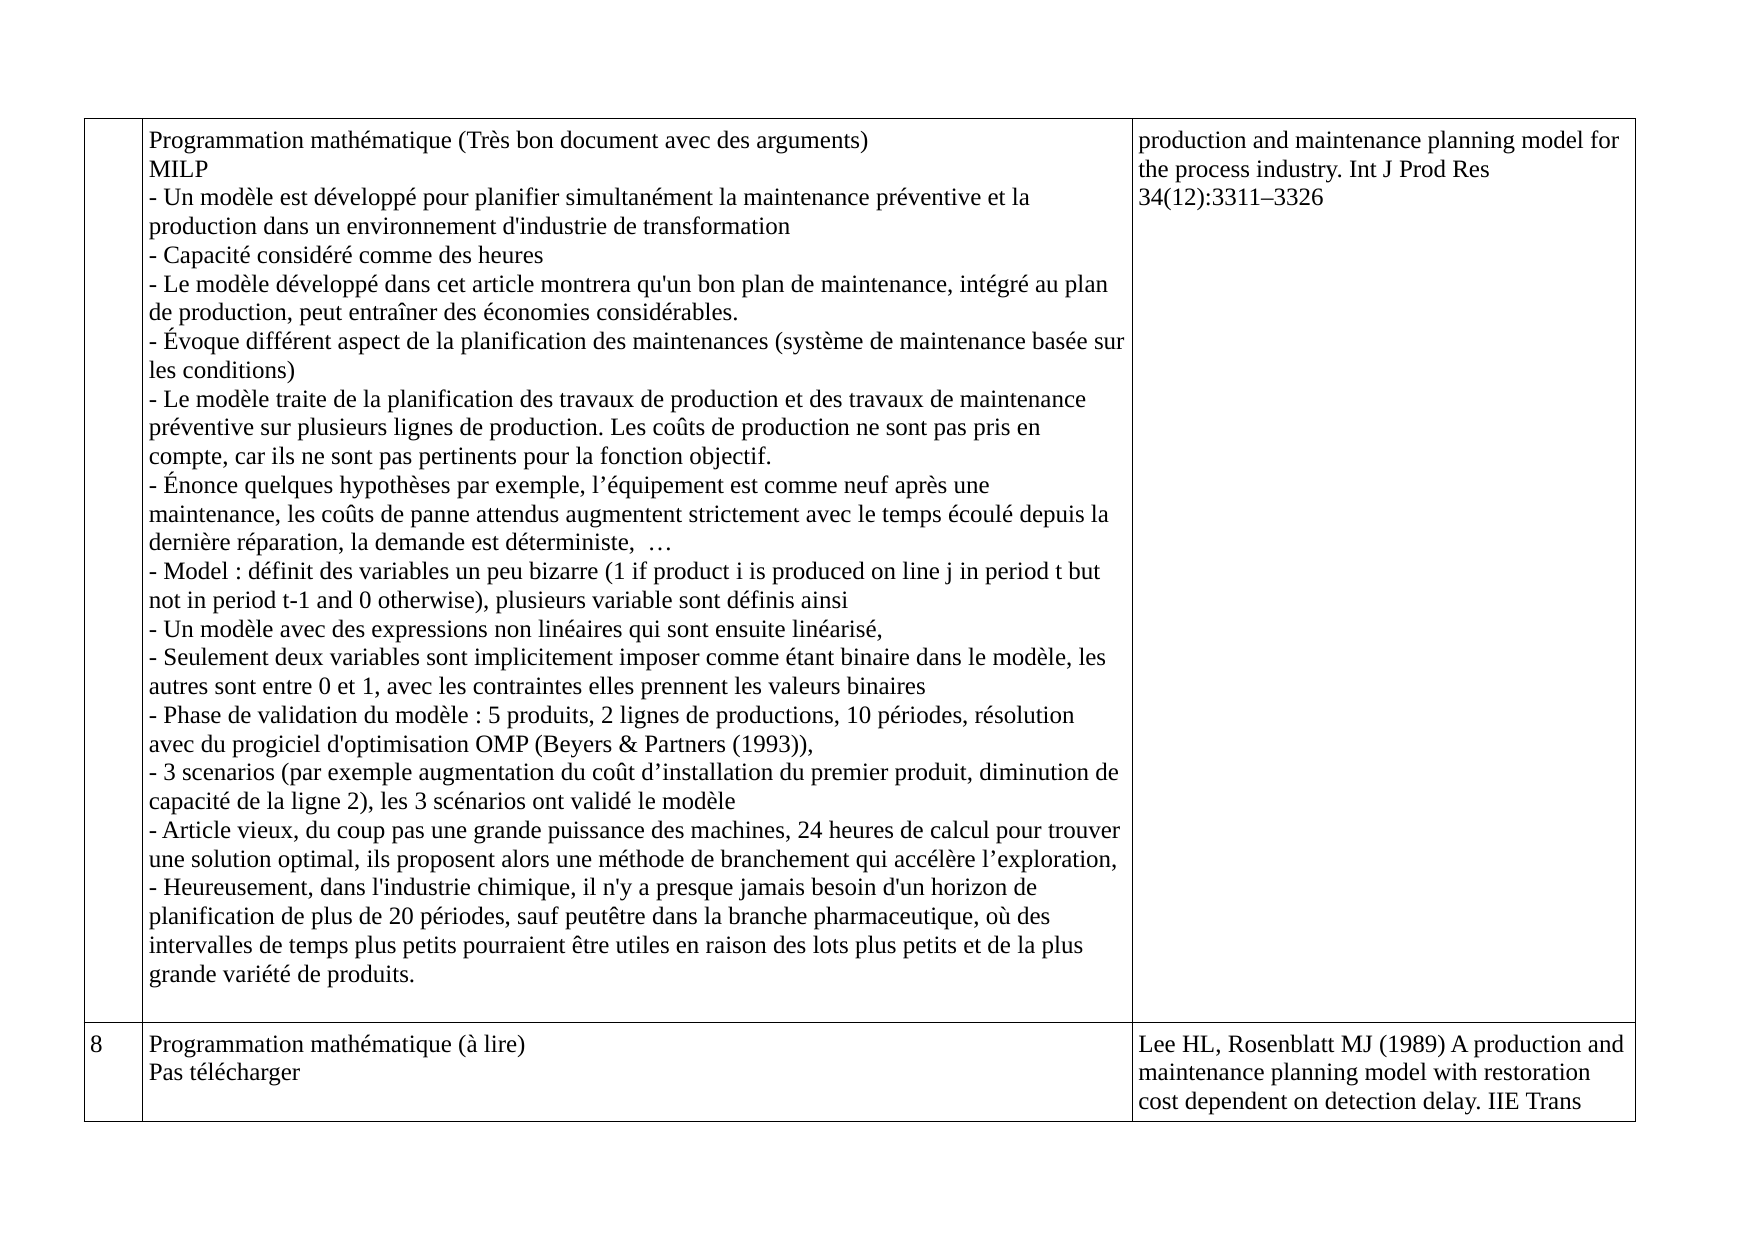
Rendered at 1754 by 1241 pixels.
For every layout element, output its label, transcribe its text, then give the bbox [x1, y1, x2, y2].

table_cell Programmation mathématique (à lire) Pas télécharger [143, 1023, 1132, 1121]
table_cell [85, 119, 142, 1022]
table_cell Programmation mathématique (Très bon document avec des arguments) MILP - Un modèle est développé pour planifier simultanément la maintenance préventive et la production dans un environnement d'industrie de transformation - Capacité considéré comme des heures - Le modèle développé dans cet article montrera qu'un bon plan de maintenance, intégré au plan de production, peut entraîner des économies considérables. - Évoque différent aspect de la planification des maintenances (système de maintenance basée sur les conditions) - Le modèle traite de la planification des travaux de production et des travaux de maintenance préventive sur plusieurs lignes de production. Les coûts de production ne sont pas pris en compte, car ils ne sont pas pertinents pour la fonction objectif. - Énonce quelques hypothèses par exemple, l’équipement est comme neuf après une maintenance, les coûts de panne attendus augmentent strictement avec le temps écoulé depuis la dernière réparation, la demande est déterministe, … - Model : définit des variables un peu bizarre (1 if product i is produced on line j in period t but not in period t-1 and 0 otherwise), plusieurs variable sont définis ainsi - Un modèle avec des expressions non linéaires qui sont ensuite linéarisé, - Seulement deux variables sont implicitement imposer comme étant binaire dans le modèle, les autres sont entre 0 et 1, avec les contraintes elles prennent les valeurs binaires - Phase de validation du modèle : 5 produits, 2 lignes de productions, 10 périodes, résolution avec du progiciel d'optimisation OMP (Beyers & Partners (1993)), - 3 scenarios (par exemple augmentation du coût d’installation du premier produit, diminution de capacité de la ligne 2), les 3 scénarios ont validé le modèle - Article vieux, du coup pas une grande puissance des machines, 24 heures de calcul pour trouver une solution optimal, ils proposent alors une méthode de branchement qui accélère l’exploration, - Heureusement, dans l'industrie chimique, il n'y a presque jamais besoin d'un horizon de planification de plus de 20 périodes, sauf peut­être dans la branche pharmaceutique, où des intervalles de temps plus petits pourraient être utiles en raison des lots plus petits et de la plus grande variété de produits. [143, 119, 1132, 1022]
table_cell production and maintenance planning model for the process industry. Int J Prod Res 34(12):3311–3326 [1133, 119, 1635, 1022]
table_cell Lee HL, Rosenblatt MJ (1989) A production and maintenance planning model with restoration cost dependent on detection delay. IIE Trans [1133, 1023, 1635, 1121]
table_cell 8 [85, 1023, 142, 1121]
